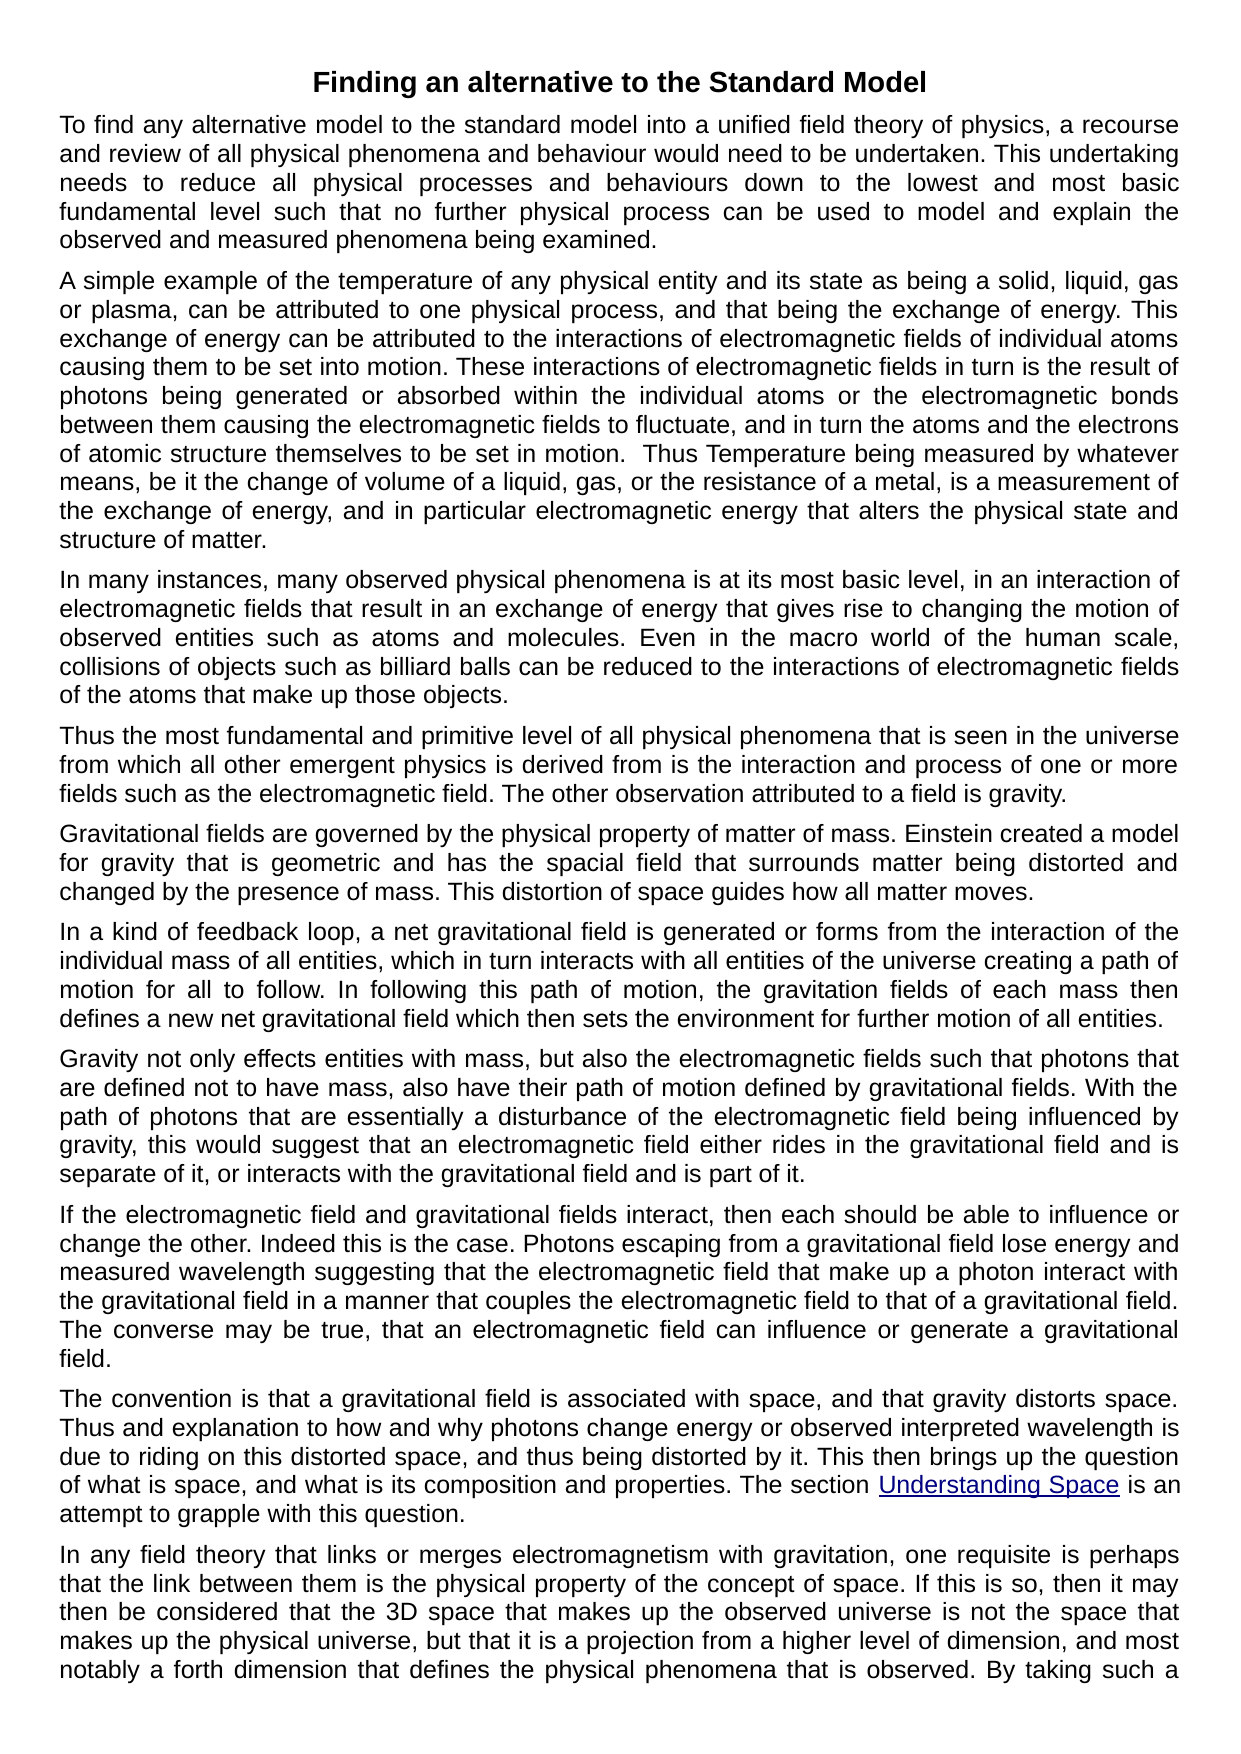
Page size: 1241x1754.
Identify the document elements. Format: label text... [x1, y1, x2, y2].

text In many instances, many observed physical phenomena is at its most basic level, in an interaction of electromagnetic fields that result in an exchange of energy that gives rise to changing the motion of observed entities such as atoms and molecules. Even in the macro world of the human scale, collisions of objects such as billiard balls can be reduced to the interactions of electromagnetic fields of the atoms that make up those objects. [59, 565, 1181, 709]
text Gravity not only effects entities with mass, but also the electromagnetic fields such that photons that are defined not to have mass, also have their path of motion defined by gravitational fields. With the path of photons that are essentially a disturbance of the electromagnetic field being influenced by gravity, this would suggest that an electromagnetic field either rides in the gravitational field and is separate of it, or interacts with the gravitational field and is part of it. [59, 1044, 1181, 1188]
text To find any alternative model to the standard model into a unified field theory of physics, a recourse and review of all physical phenomena and behaviour would need to be undertaken. This undertaking needs to reduce all physical processes and behaviours down to the lowest and most basic fundamental level such that no further physical process can be used to model and explain the observed and measured phenomena being examined. [59, 110, 1181, 254]
text The convention is that a gravitational field is associated with space, and that gravity distorts space. Thus and explanation to how and why photons change energy or observed interpreted wavelength is due to riding on this distorted space, and thus being distorted by it. This then brings up the question of what is space, and what is its composition and properties. The section Understanding Space is an attempt to grapple with this question. [59, 1384, 1181, 1528]
text In any field theory that links or merges electromagnetism with gravitation, one requisite is perhaps that the link between them is the physical property of the concept of space. If this is so, then it may then be considered that the 3D space that makes up the observed universe is not the space that makes up the physical universe, but that it is a projection from a higher level of dimension, and most notably a forth dimension that defines the physical phenomena that is observed. By taking such a [59, 1540, 1181, 1683]
text Thus the most fundamental and primitive level of all physical phenomena that is seen in the universe from which all other emergent physics is derived from is the interaction and process of one or more fields such as the electromagnetic field. The other observation attributed to a field is gravity. [59, 721, 1181, 807]
text Finding an alternative to the Standard Model [59, 65, 1181, 98]
text If the electromagnetic field and gravitational fields interact, then each should be able to influence or change the other. Indeed this is the case. Photons escaping from a gravitational field lose energy and measured wavelength suggesting that the electromagnetic field that make up a photon interact with the gravitational field in a manner that couples the electromagnetic field to that of a gravitational field. The converse may be true, that an electromagnetic field can influence or generate a gravitational field. [59, 1200, 1181, 1372]
text Gravitational fields are governed by the physical property of matter of mass. Einstein created a model for gravity that is geometric and has the spacial field that surrounds matter being distorted and changed by the presence of mass. This distortion of space guides how all matter moves. [59, 819, 1181, 905]
text In a kind of feedback loop, a net gravitational field is generated or forms from the interaction of the individual mass of all entities, which in turn interacts with all entities of the universe creating a path of motion for all to follow. In following this path of motion, the gravitation fields of each mass then defines a new net gravitational field which then sets the environment for further motion of all entities. [59, 917, 1181, 1032]
text A simple example of the temperature of any physical entity and its state as being a solid, liquid, gas or plasma, can be attributed to one physical process, and that being the exchange of energy. This exchange of energy can be attributed to the interactions of electromagnetic fields of individual atoms causing them to be set into motion. These interactions of electromagnetic fields in turn is the result of photons being generated or absorbed within the individual atoms or the electromagnetic bonds between them causing the electromagnetic fields to fluctuate, and in turn the atoms and the electrons of atomic structure themselves to be set in motion. Thus Temperature being measured by whatever means, be it the change of volume of a liquid, gas, or the resistance of a metal, is a measurement of the exchange of energy, and in particular electromagnetic energy that alters the physical state and structure of matter. [59, 266, 1181, 553]
